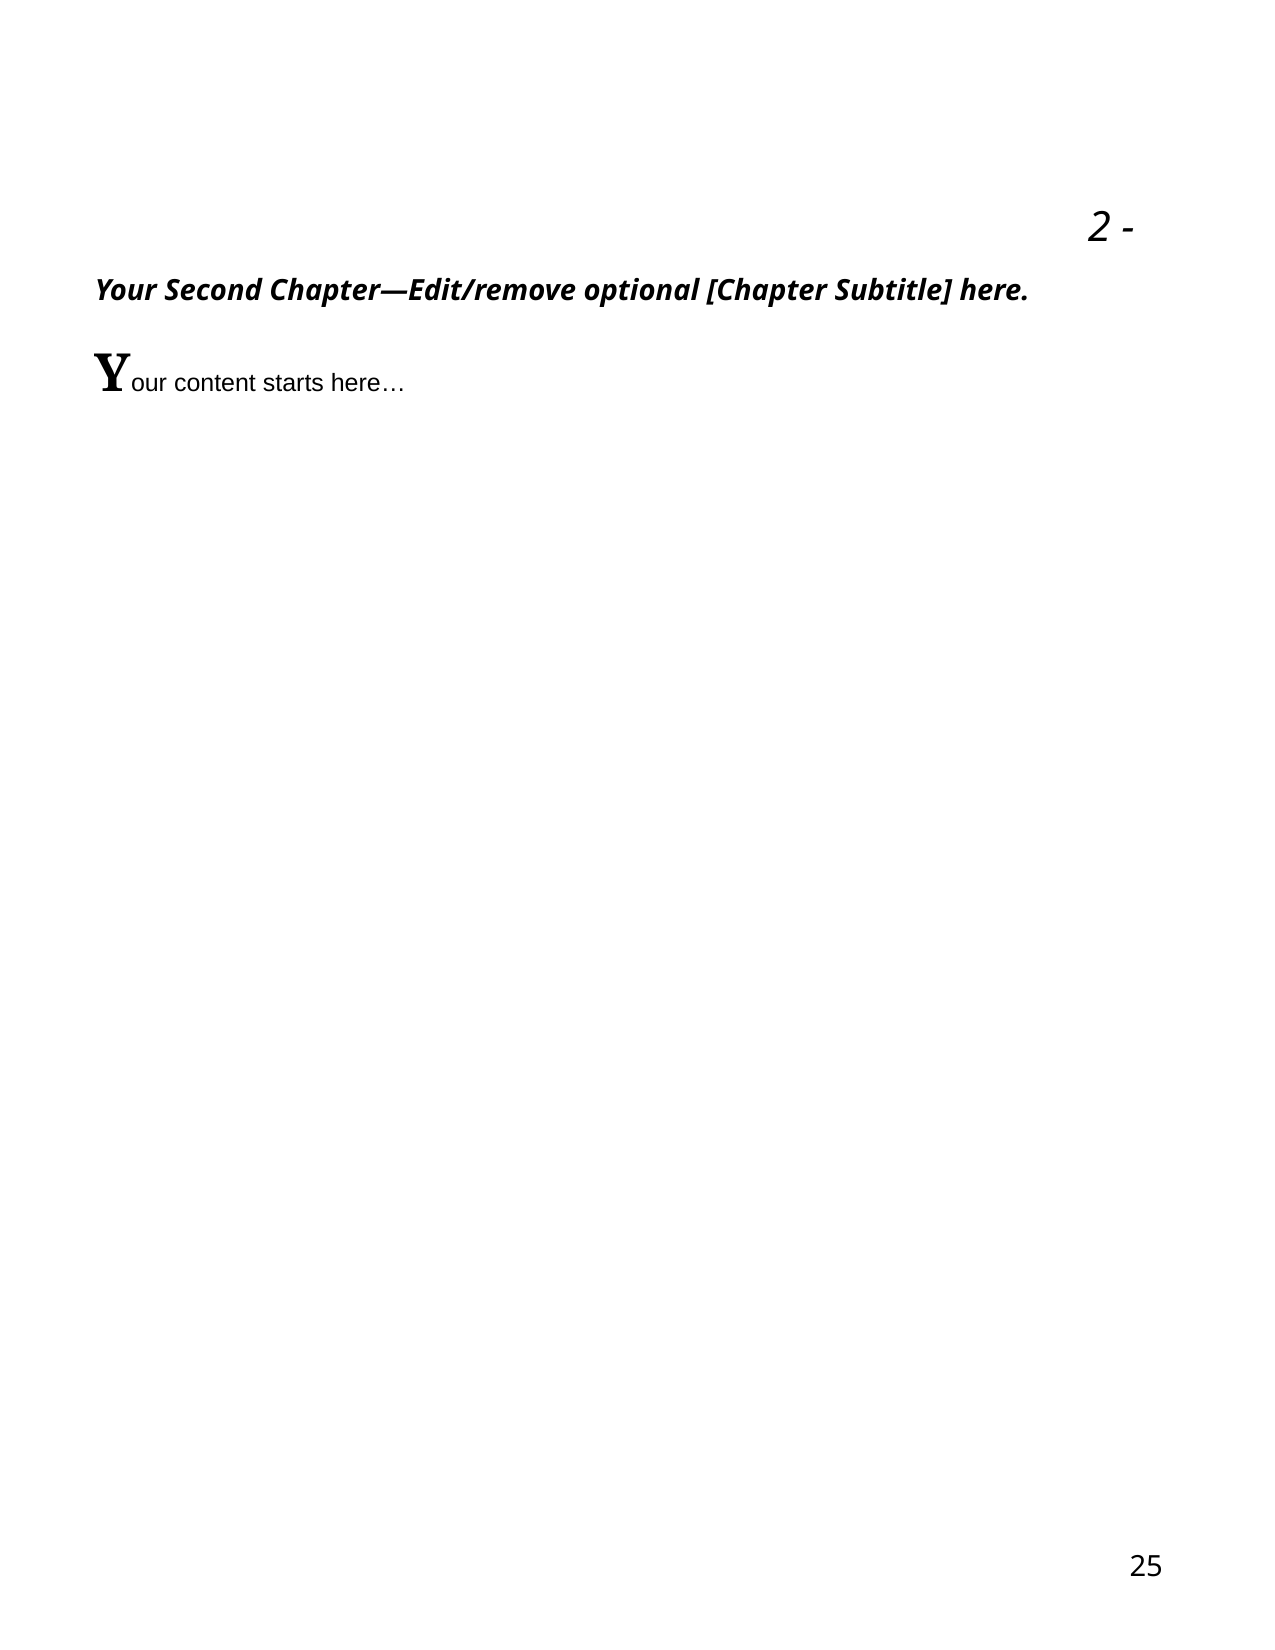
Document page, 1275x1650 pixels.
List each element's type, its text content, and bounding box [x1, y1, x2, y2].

subtitle Your Second Chapter—Edit/remove optional [Chapter Subtitle] here. [94, 269, 1162, 308]
text Your content starts here… [94, 336, 1162, 407]
